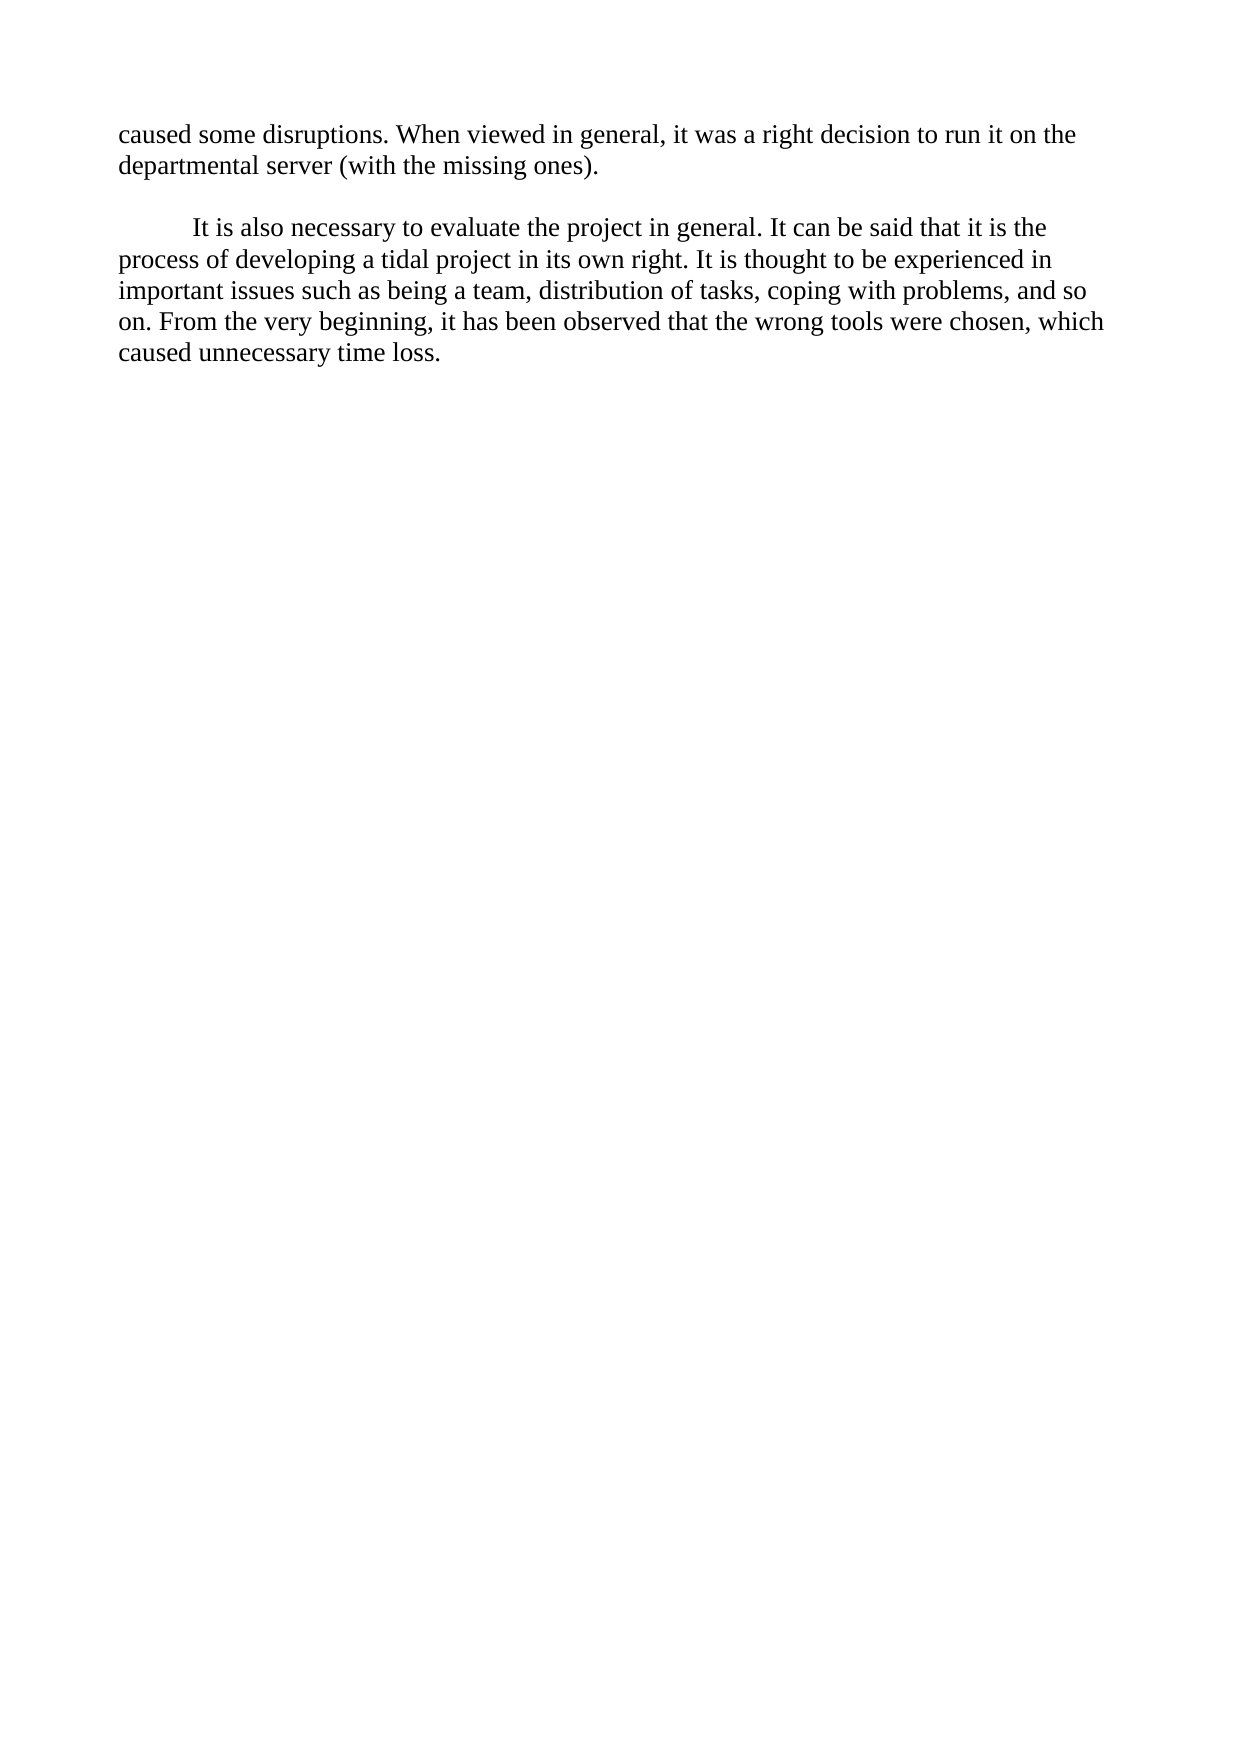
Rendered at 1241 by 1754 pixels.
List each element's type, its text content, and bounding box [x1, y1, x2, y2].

text caused some disruptions. When viewed in general, it was a right decision to run it on the departmental server (with the missing ones). It is also necessary to evaluate the project in general. It can be said that it is the process of developing a tidal project in its own right. It is thought to be experienced in important issues such as being a team, distribution of tasks, coping with problems, and so on. From the very beginning, it has been observed that the wrong tools were chosen, which caused unnecessary time loss. [118, 118, 1122, 367]
